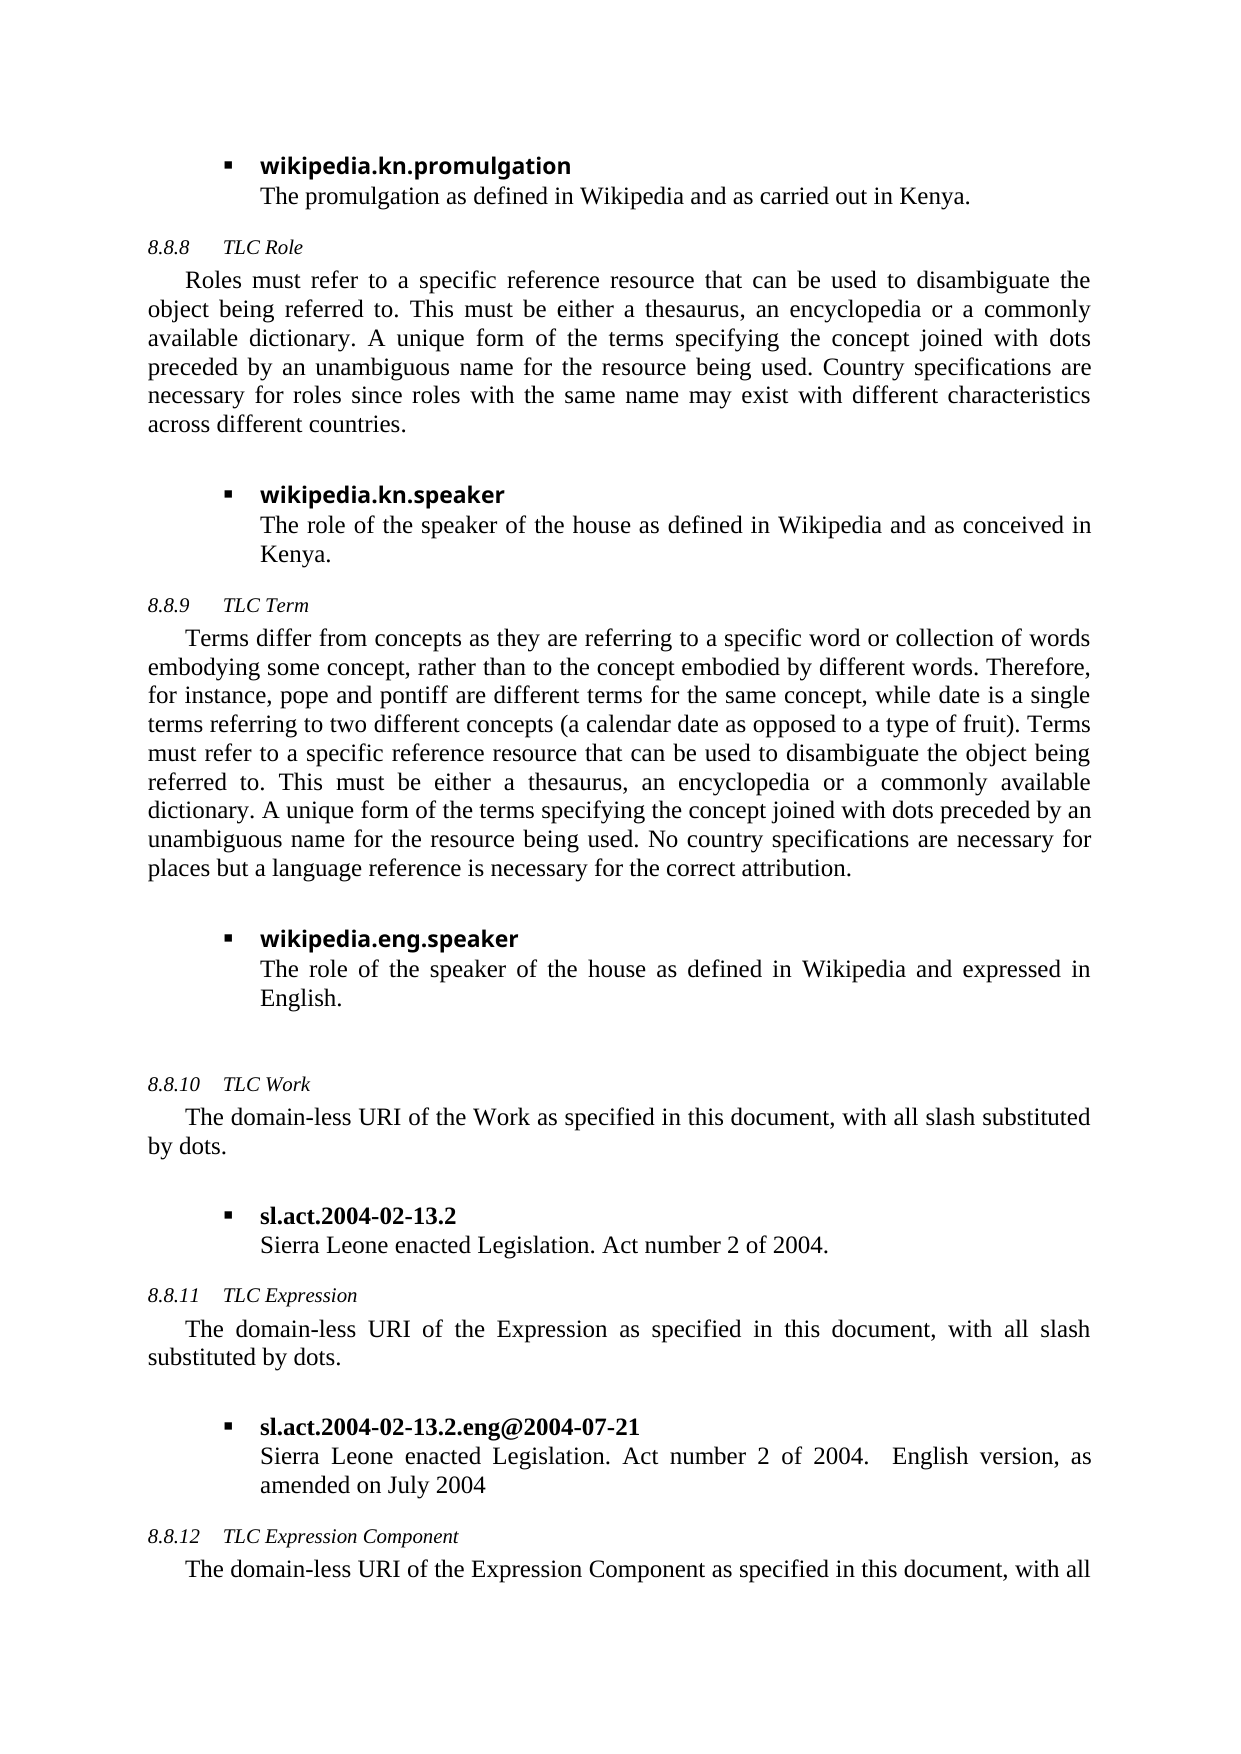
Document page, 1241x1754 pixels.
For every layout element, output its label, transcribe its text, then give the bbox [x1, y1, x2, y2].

subtitle TLC Role [148, 235, 1092, 259]
text The domain-less URI of the Expression as specified in this document, with all slash substituted by dots. [148, 1314, 1092, 1371]
list wikipedia.kn.promulgation The promulgation as defined in Wikipedia and as carried out in Kenya. [222, 150, 1092, 210]
subtitle TLC Expression [148, 1283, 1092, 1307]
text Roles must refer to a specific reference resource that can be used to disambiguate the object being referred to. This must be either a thesaurus, an encyclopedia or a commonly available dictionary. A unique form of the terms specifying the concept joined with dots preceded by an unambiguous name for the resource being used. Country specifications are necessary for roles since roles with the same name may exist with different characteristics across different countries. [148, 265, 1092, 438]
subtitle TLC Work [148, 1072, 1092, 1096]
list sl.act.2004-02-13.2.eng@2004-07-21 Sierra Leone enacted Legislation. Act number 2 of 2004. English version, as amended on July 2004 [222, 1412, 1092, 1499]
text The domain-less URI of the Expression Component as specified in this document, with all [148, 1554, 1092, 1583]
text Terms differ from concepts as they are referring to a specific word or collection of words embodying some concept, rather than to the concept embodied by different words. Therefore, for instance, pope and pontiff are different terms for the same concept, while date is a single terms referring to two different concepts (a calendar date as opposed to a type of fruit). Terms must refer to a specific reference resource that can be used to disambiguate the object being referred to. This must be either a thesaurus, an encyclopedia or a commonly available dictionary. A unique form of the terms specifying the concept joined with dots preceded by an unambiguous name for the resource being used. No country specifications are necessary for places but a language reference is necessary for the correct attribution. [148, 623, 1092, 882]
list wikipedia.kn.speaker The role of the speaker of the house as defined in Wikipedia and as conceived in Kenya. [222, 479, 1092, 568]
subtitle TLC Term [148, 593, 1092, 617]
subtitle TLC Expression Component [148, 1524, 1092, 1548]
list sl.act.2004-02-13.2 Sierra Leone enacted Legislation. Act number 2 of 2004. [222, 1201, 1092, 1258]
text The domain-less URI of the Work as specified in this document, with all slash substituted by dots. [148, 1102, 1092, 1160]
list wikipedia.eng.speaker The role of the speaker of the house as defined in Wikipedia and expressed in English. [222, 923, 1092, 1012]
